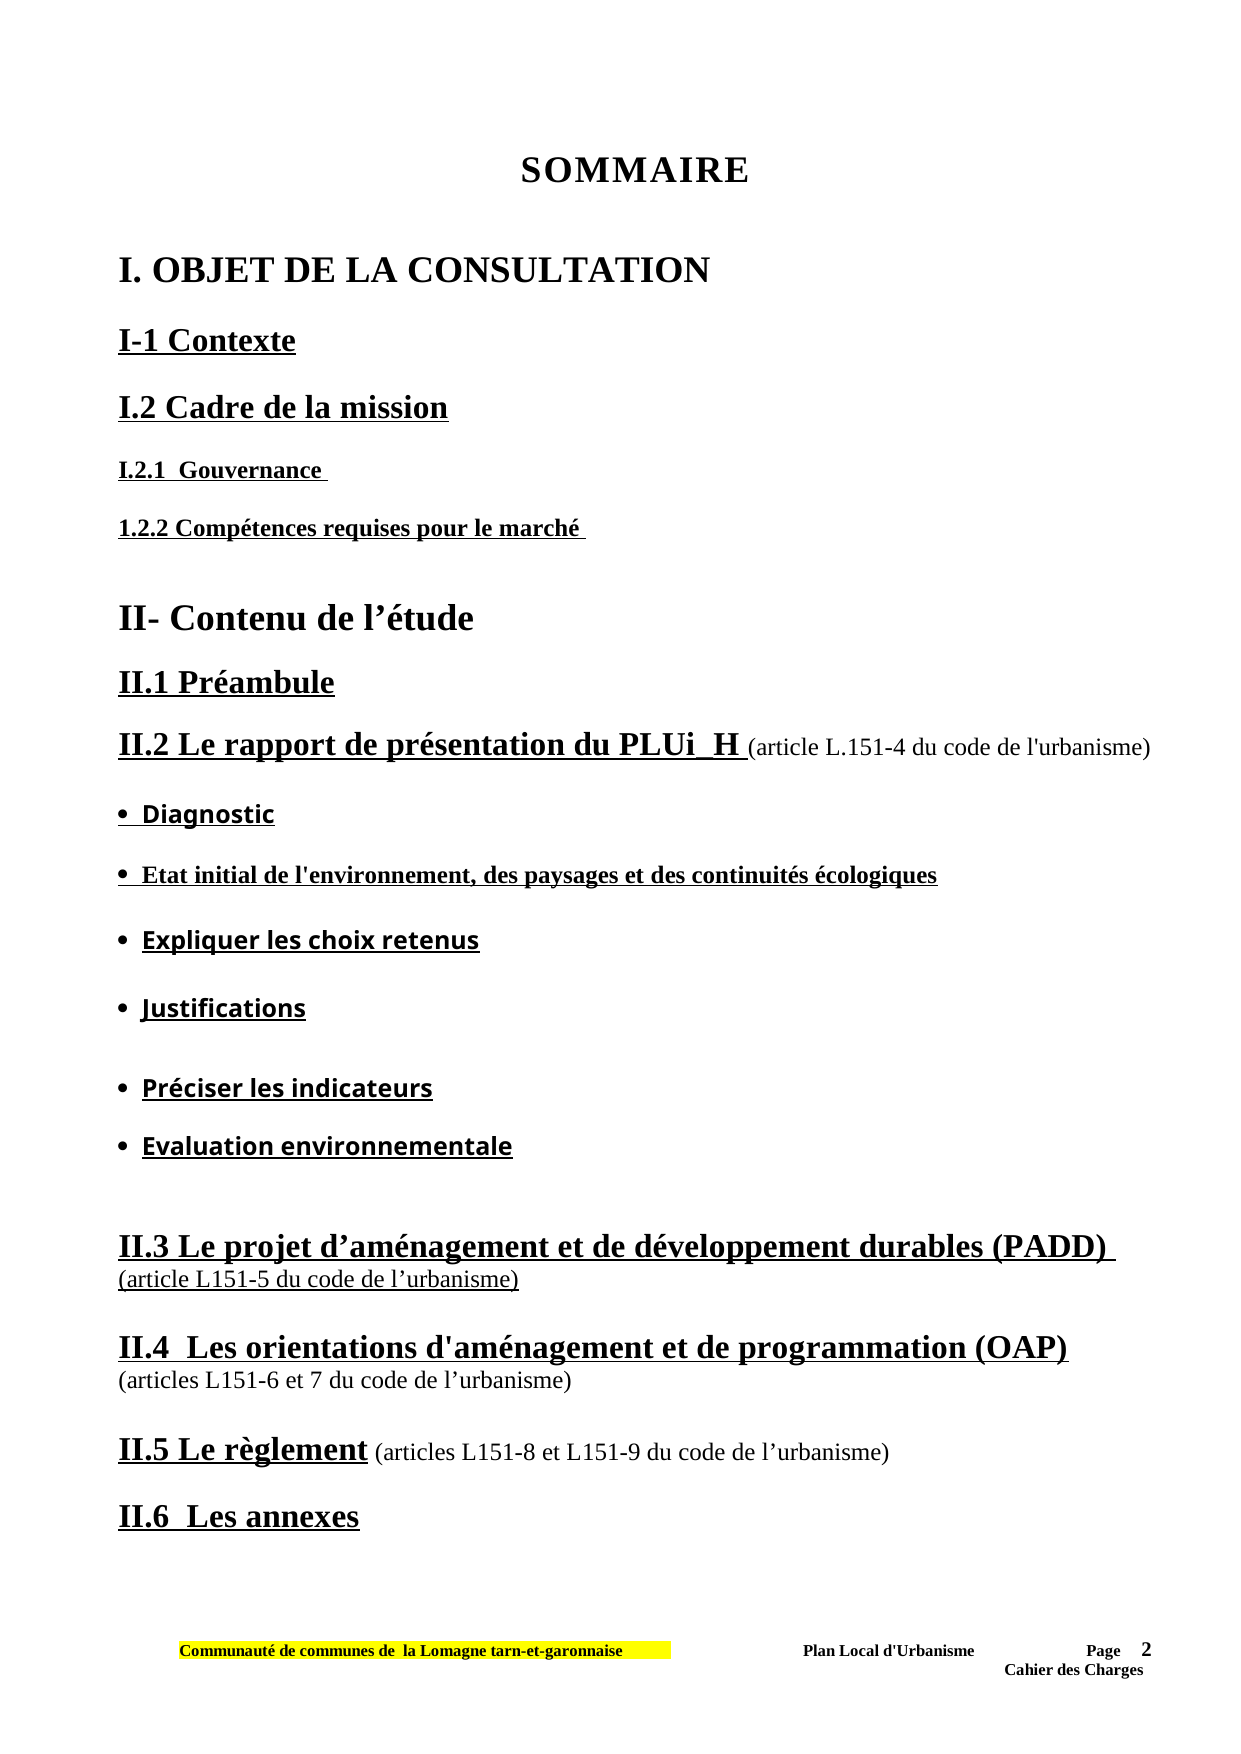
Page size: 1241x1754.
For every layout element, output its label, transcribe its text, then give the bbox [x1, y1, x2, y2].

subtitle · Etat initial de l'environnement, des paysages et des continuités écologiques [118, 860, 1152, 889]
subtitle II.5 Le règlement (articles L151-8 et L151-9 du code de l’urbanisme) [118, 1428, 1152, 1467]
subtitle II.2 Le rapport de présentation du PLUi_H (article L.151-4 du code de l'urbanisme) [118, 724, 1152, 763]
text · Diagnostic [118, 797, 1152, 831]
subtitle II- Contenu de l’étude [118, 595, 1152, 638]
subtitle I. OBJET DE LA CONSULTATION [116, 246, 1154, 291]
subtitle II.4 Les orientations d'aménagement et de programmation (OAP) (articles L151-6 et 7 du code de l’urbanisme) [118, 1327, 1152, 1394]
subtitle II.1 Préambule [118, 662, 1152, 700]
text SOMMAIRE [118, 148, 1152, 191]
text · Expliquer les choix retenus [118, 923, 1152, 957]
text · Préciser les indicateurs [118, 1071, 1152, 1105]
subtitle I.2 Cadre de la mission [118, 387, 1152, 426]
text · Justifications [118, 991, 1152, 1025]
subtitle II.6 Les annexes [118, 1496, 1152, 1534]
subtitle I.2.1 Gouvernance [118, 454, 1152, 484]
subtitle 1.2.2 Compétences requises pour le marché [118, 513, 1152, 542]
subtitle II.3 Le projet d’aménagement et de développement durables (PADD) (article L151-5 du code de l’urbanisme) [118, 1226, 1152, 1293]
subtitle I-1 Contexte [118, 319, 1152, 358]
text · Evaluation environnementale [118, 1128, 1152, 1162]
